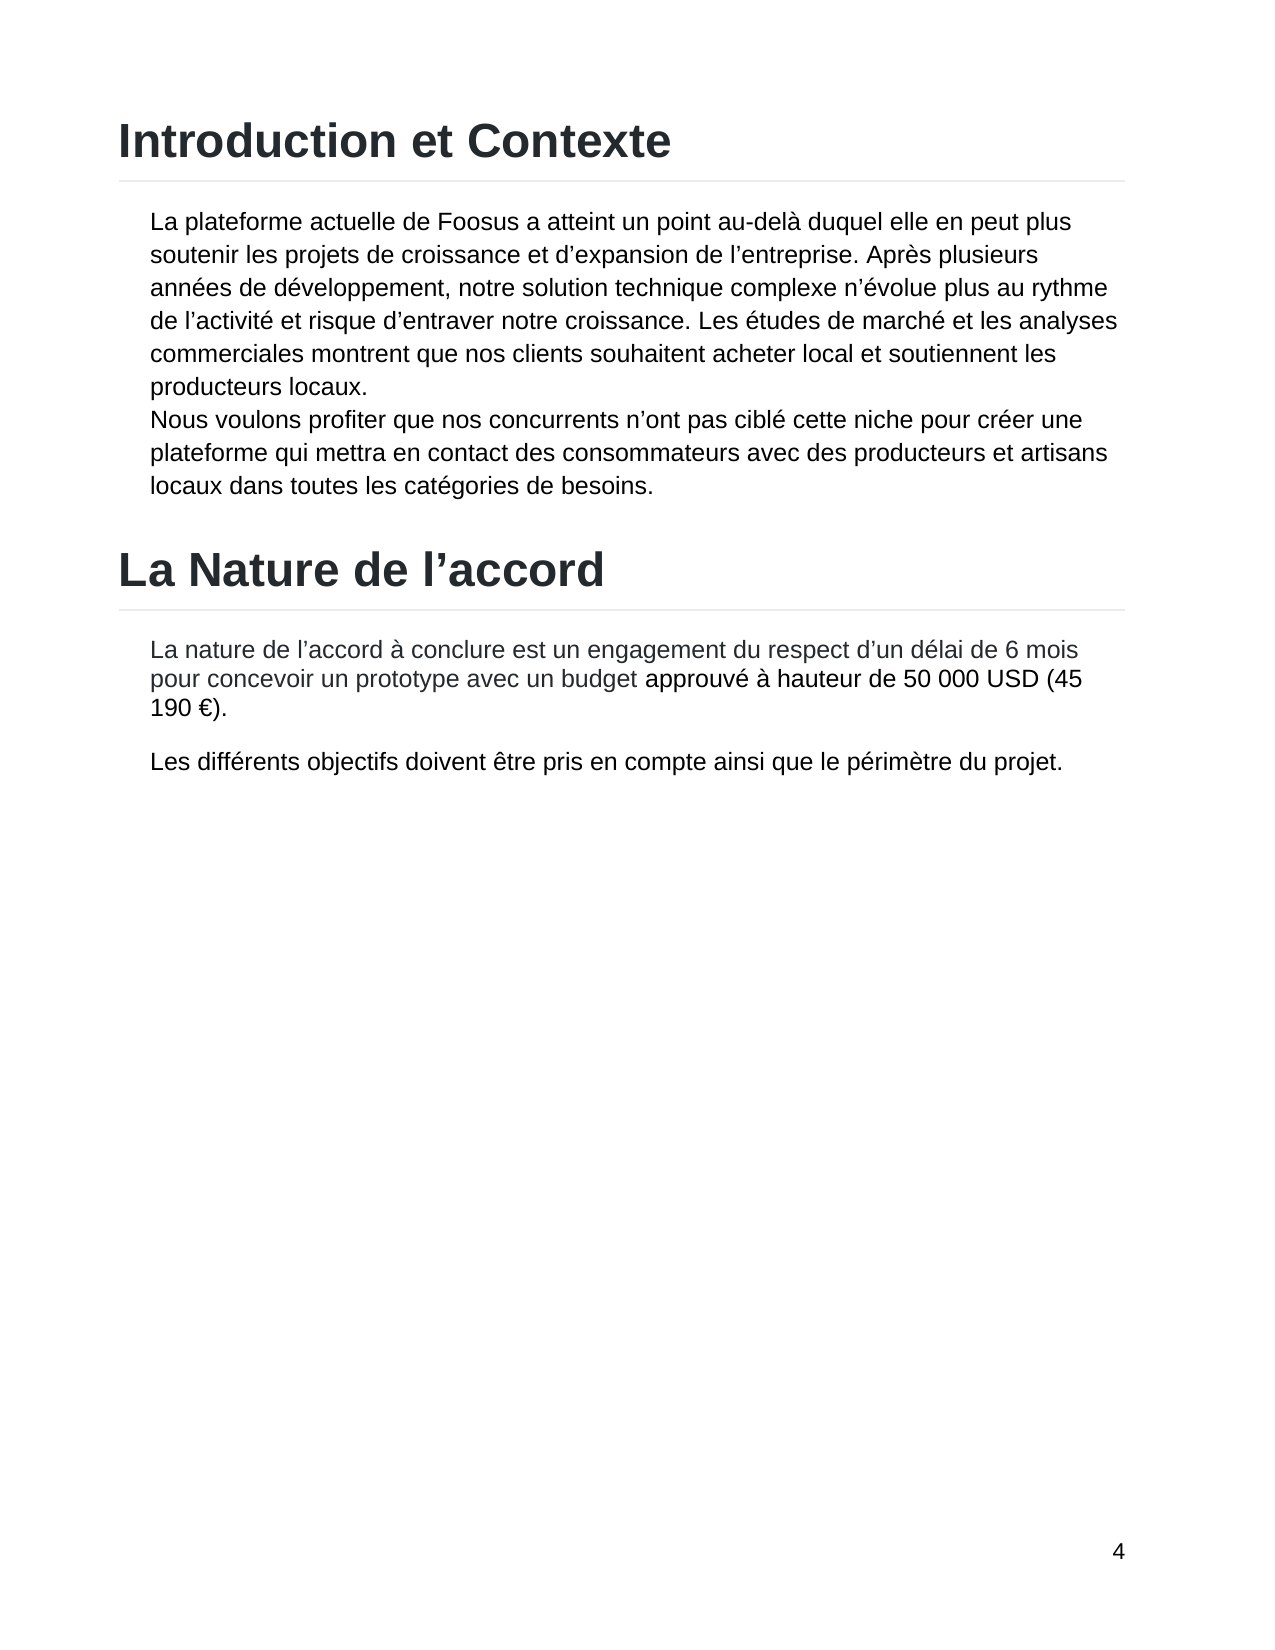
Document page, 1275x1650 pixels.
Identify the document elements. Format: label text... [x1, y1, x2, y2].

text La nature de l’accord à conclure est un engagement du respect d’un délai de 6 mois pour concevoir un prototype avec un budget approuvé à hauteur de 50 000 USD (45 190 €). [150, 636, 1125, 722]
subtitle La Nature de l’accord [119, 541, 1125, 609]
subtitle Introduction et Contexte [119, 112, 1125, 180]
text Les différents objectifs doivent être pris en compte ainsi que le périmètre du projet. [150, 747, 1125, 776]
text La plateforme actuelle de Foosus a atteint un point au-delà duquel elle en peut plus soutenir les projets de croissance et d’expansion de l’entreprise. Après plusieurs années de développement, notre solution technique complexe n’évolue plus au rythme de l’activité et risque d’entraver notre croissance. Les études de marché et les analyses commerciales montrent que nos clients souhaitent acheter local et soutiennent les producteurs locaux. [150, 207, 1125, 401]
text Nous voulons profiter que nos concurrents n’ont pas ciblé cette niche pour créer une plateforme qui mettra en contact des consommateurs avec des producteurs et artisans locaux dans toutes les catégories de besoins. [150, 405, 1125, 499]
